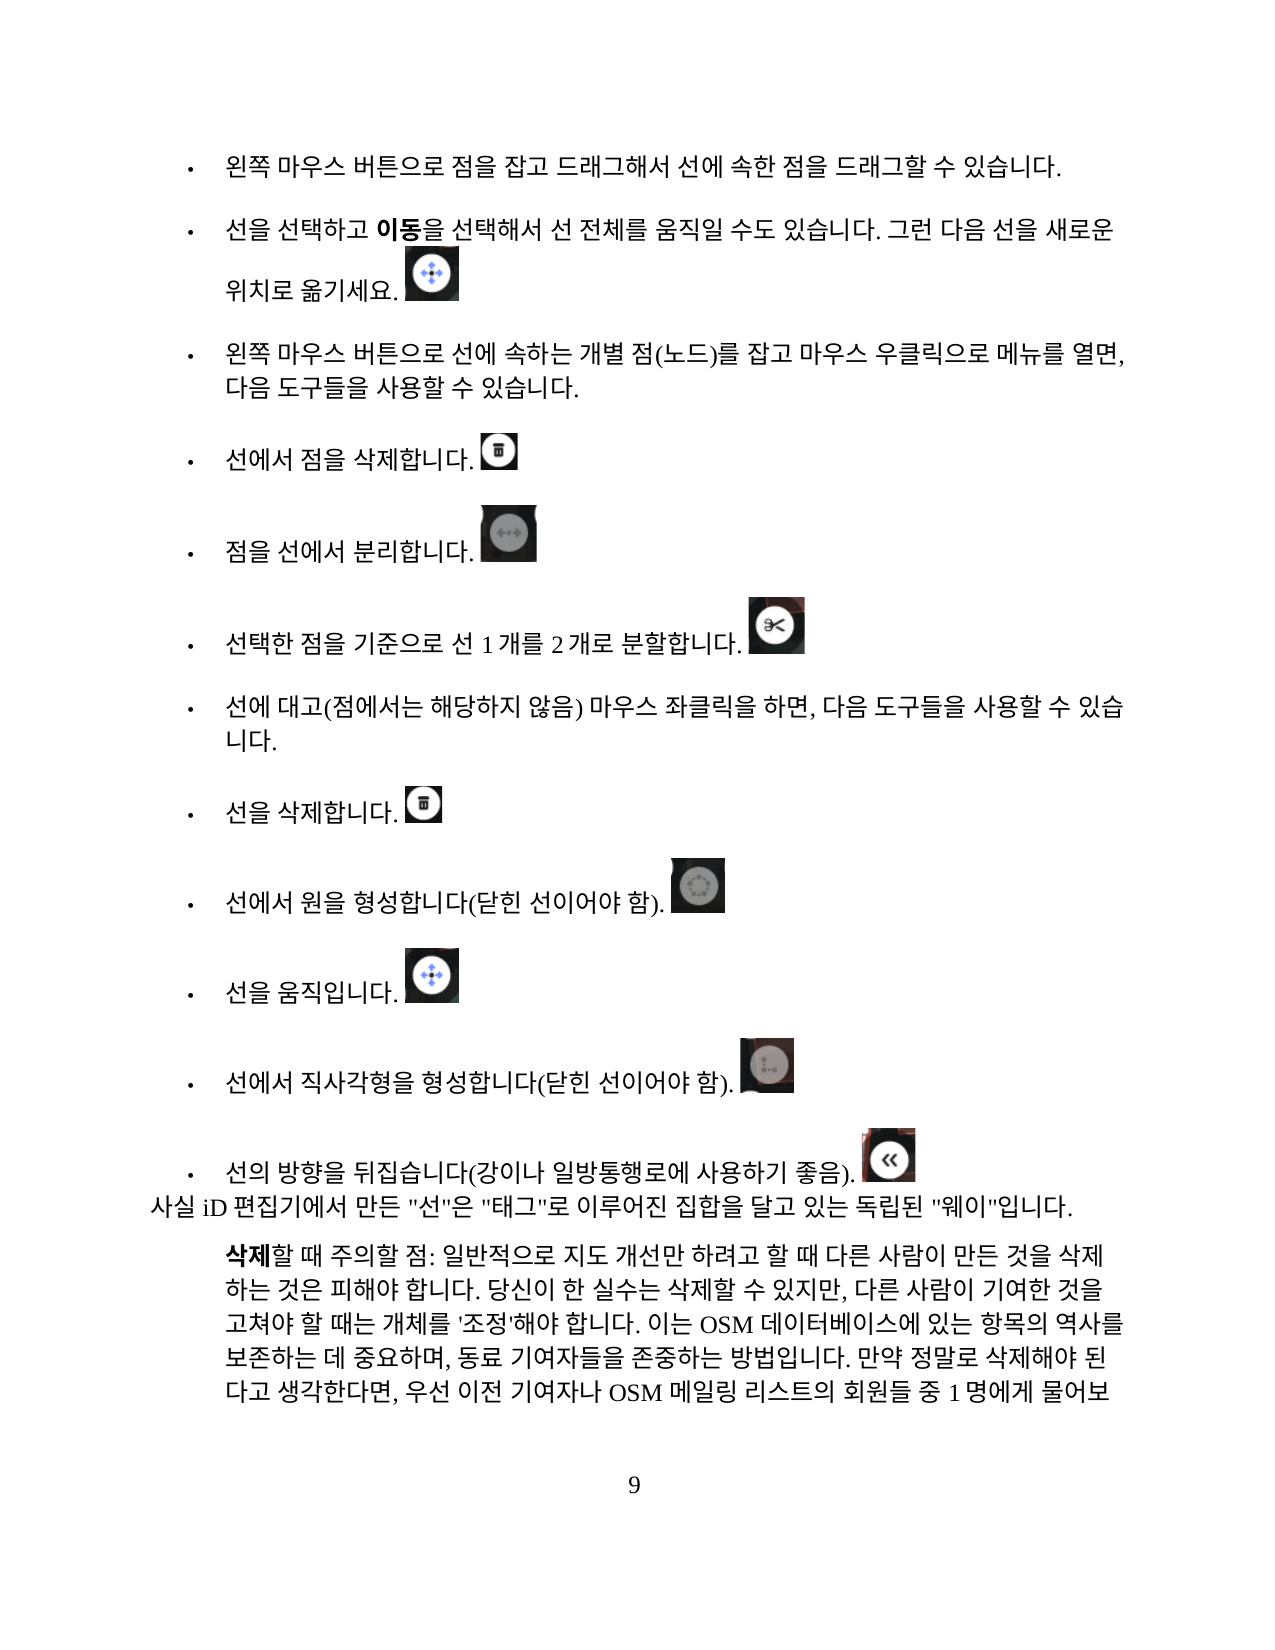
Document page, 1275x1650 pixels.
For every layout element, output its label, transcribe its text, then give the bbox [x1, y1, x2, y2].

list 왼쪽 마우스 버튼으로 선에 속하는 개별 점(노드)를 잡고 마우스 우클릭으로 메뉴를 열면, 다음 도구들을 사용할 수 있습니다. [187, 337, 1125, 433]
list 점을 선에서 분리합니다. [187, 506, 1125, 598]
list 선에서 점을 삭제합니다. [187, 433, 1125, 506]
list 선의 방향을 뒤집습니다(강이나 일방통행로에 사용하기 좋음). [187, 1128, 1125, 1189]
list 선을 움직입니다. [187, 949, 1125, 1038]
list 선을 삭제합니다. [187, 787, 1125, 859]
list 선에 대고(점에서는 해당하지 않음) 마우스 좌클릭을 하면, 다음 도구들을 사용할 수 있습니다. [187, 690, 1125, 787]
list 왼쪽 마우스 버튼으로 점을 잡고 드래그해서 선에 속한 점을 드래그할 수 있습니다. [187, 150, 1125, 213]
picture [405, 948, 459, 1003]
picture [405, 246, 459, 301]
picture [405, 786, 443, 823]
list 선에서 직사각형을 형성합니다(닫힌 선이어야 함). [187, 1038, 1125, 1128]
text 사실 iD 편집기에서 만든 "선"은 "태그"로 이루어진 집합을 달고 있는 독립된 "웨이"입니다. [150, 1189, 1125, 1223]
picture [671, 858, 725, 913]
list 선택한 점을 기준으로 선 1개를 2개로 분할합니다. [187, 598, 1125, 690]
picture [748, 597, 805, 654]
text 삭제할 때 주의할 점: 일반적으로 지도 개선만 하려고 할 때 다른 사람이 만든 것을 삭제하는 것은 피해야 합니다. 당신이 한 실수는 삭제할 수 있지만, 다른 사람이 기여한 것을 고쳐야 할 때는 개체를 '조정'해야 합니다. 이는 OSM 데이터베이스에 있는 항목의 역사를 보존하는 데 중요하며, 동료 기여자들을 존중하는 방법입니다. 만약 정말로 삭제해야 된다고 생각한다면, 우선 이전 기여자나 OSM 메일링 리스트의 회원들 중 1명에게 물어보 [225, 1238, 1125, 1409]
picture [740, 1038, 794, 1093]
picture [480, 433, 518, 470]
picture [480, 505, 537, 562]
list 선에서 원을 형성합니다(닫힌 선이어야 함). [187, 859, 1125, 949]
picture [861, 1128, 916, 1182]
list 선을 선택하고 이동을 선택해서 선 전체를 움직일 수도 있습니다. 그런 다음 선을 새로운 위치로 옮기세요. [187, 213, 1125, 337]
